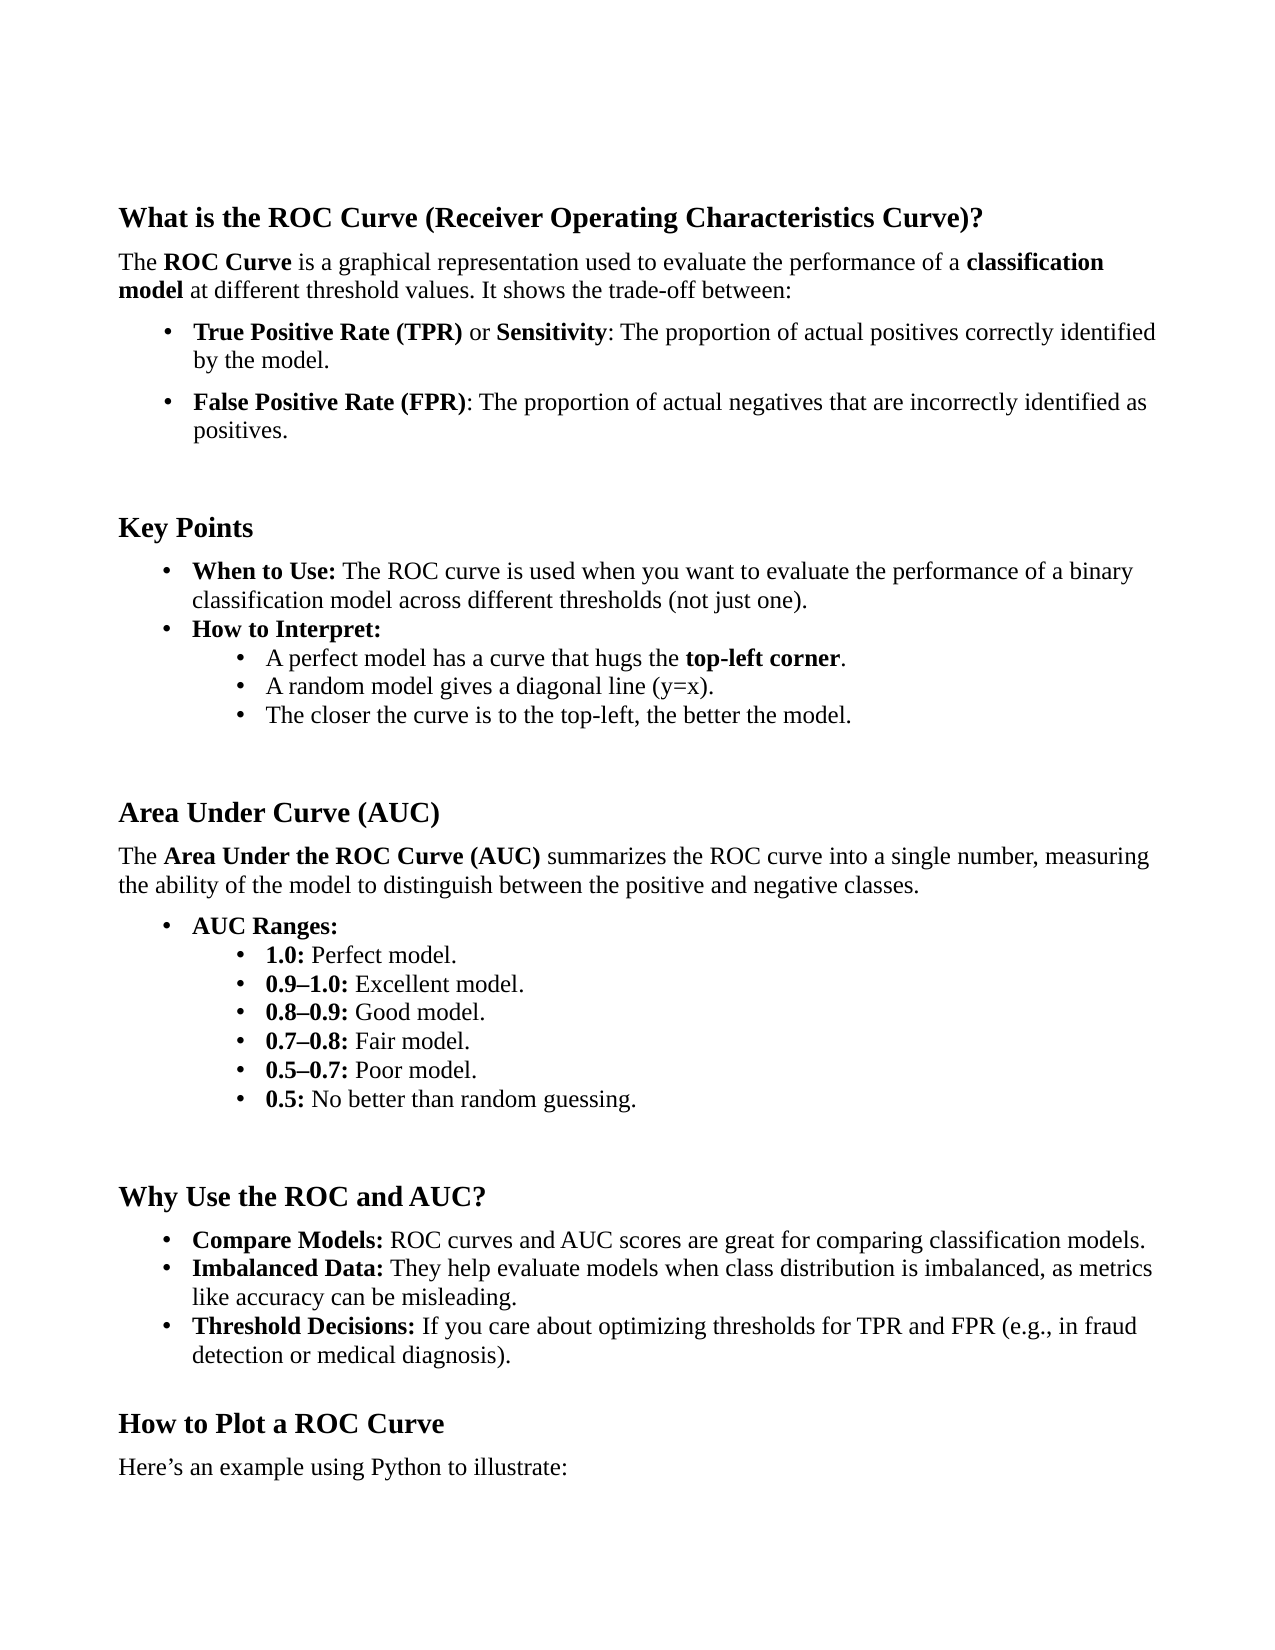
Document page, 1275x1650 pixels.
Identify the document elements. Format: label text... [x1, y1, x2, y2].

list The closer the curve is to the top-left, the better the model. [236, 700, 1157, 729]
list True Positive Rate (TPR) or Sensitivity: The proportion of actual positives correctly identified by the model. ​ [164, 317, 1157, 374]
list 0.9–1.0: Excellent model. [236, 969, 1157, 997]
subtitle What is the ROC Curve (Receiver Operating Characteristics Curve)? [118, 201, 1157, 234]
subtitle Area Under Curve (AUC) [118, 795, 1157, 829]
list 0.8–0.9: Good model. [236, 997, 1157, 1026]
list 1.0: Perfect model. [236, 940, 1157, 969]
list When to Use: The ROC curve is used when you want to evaluate the performance of a binary classification model across different thresholds (not just one). [162, 556, 1157, 614]
list AUC Ranges: [162, 911, 1157, 940]
text The Area Under the ROC Curve (AUC) summarizes the ROC curve into a single number, measuring the ability of the model to distinguish between the positive and negative classes. [118, 841, 1157, 899]
list Imbalanced Data: They help evaluate models when class distribution is imbalanced, as metrics like accuracy can be misleading. [162, 1253, 1157, 1311]
list False Positive Rate (FPR): The proportion of actual negatives that are incorrectly identified as positives.​ [164, 387, 1157, 444]
list Compare Models: ROC curves and AUC scores are great for comparing classification models. [162, 1225, 1157, 1253]
list A perfect model has a curve that hugs the top-left corner. [236, 643, 1157, 671]
subtitle Key Points [118, 510, 1157, 544]
list Threshold Decisions: If you care about optimizing thresholds for TPR and FPR (e.g., in fraud detection or medical diagnosis). [162, 1311, 1157, 1368]
list A random model gives a diagonal line (y=x). [236, 671, 1157, 700]
text The ROC Curve is a graphical representation used to evaluate the performance of a classification model at different threshold values. It shows the trade-off between: [118, 247, 1157, 304]
list How to Interpret: [162, 614, 1157, 643]
list 0.5–0.7: Poor model. [236, 1055, 1157, 1084]
list 0.5: No better than random guessing. [236, 1084, 1157, 1112]
subtitle How to Plot a ROC Curve [118, 1406, 1157, 1439]
list 0.7–0.8: Fair model. [236, 1026, 1157, 1055]
text Here’s an example using Python to illustrate: [118, 1452, 1157, 1481]
subtitle Why Use the ROC and AUC? [118, 1179, 1157, 1212]
